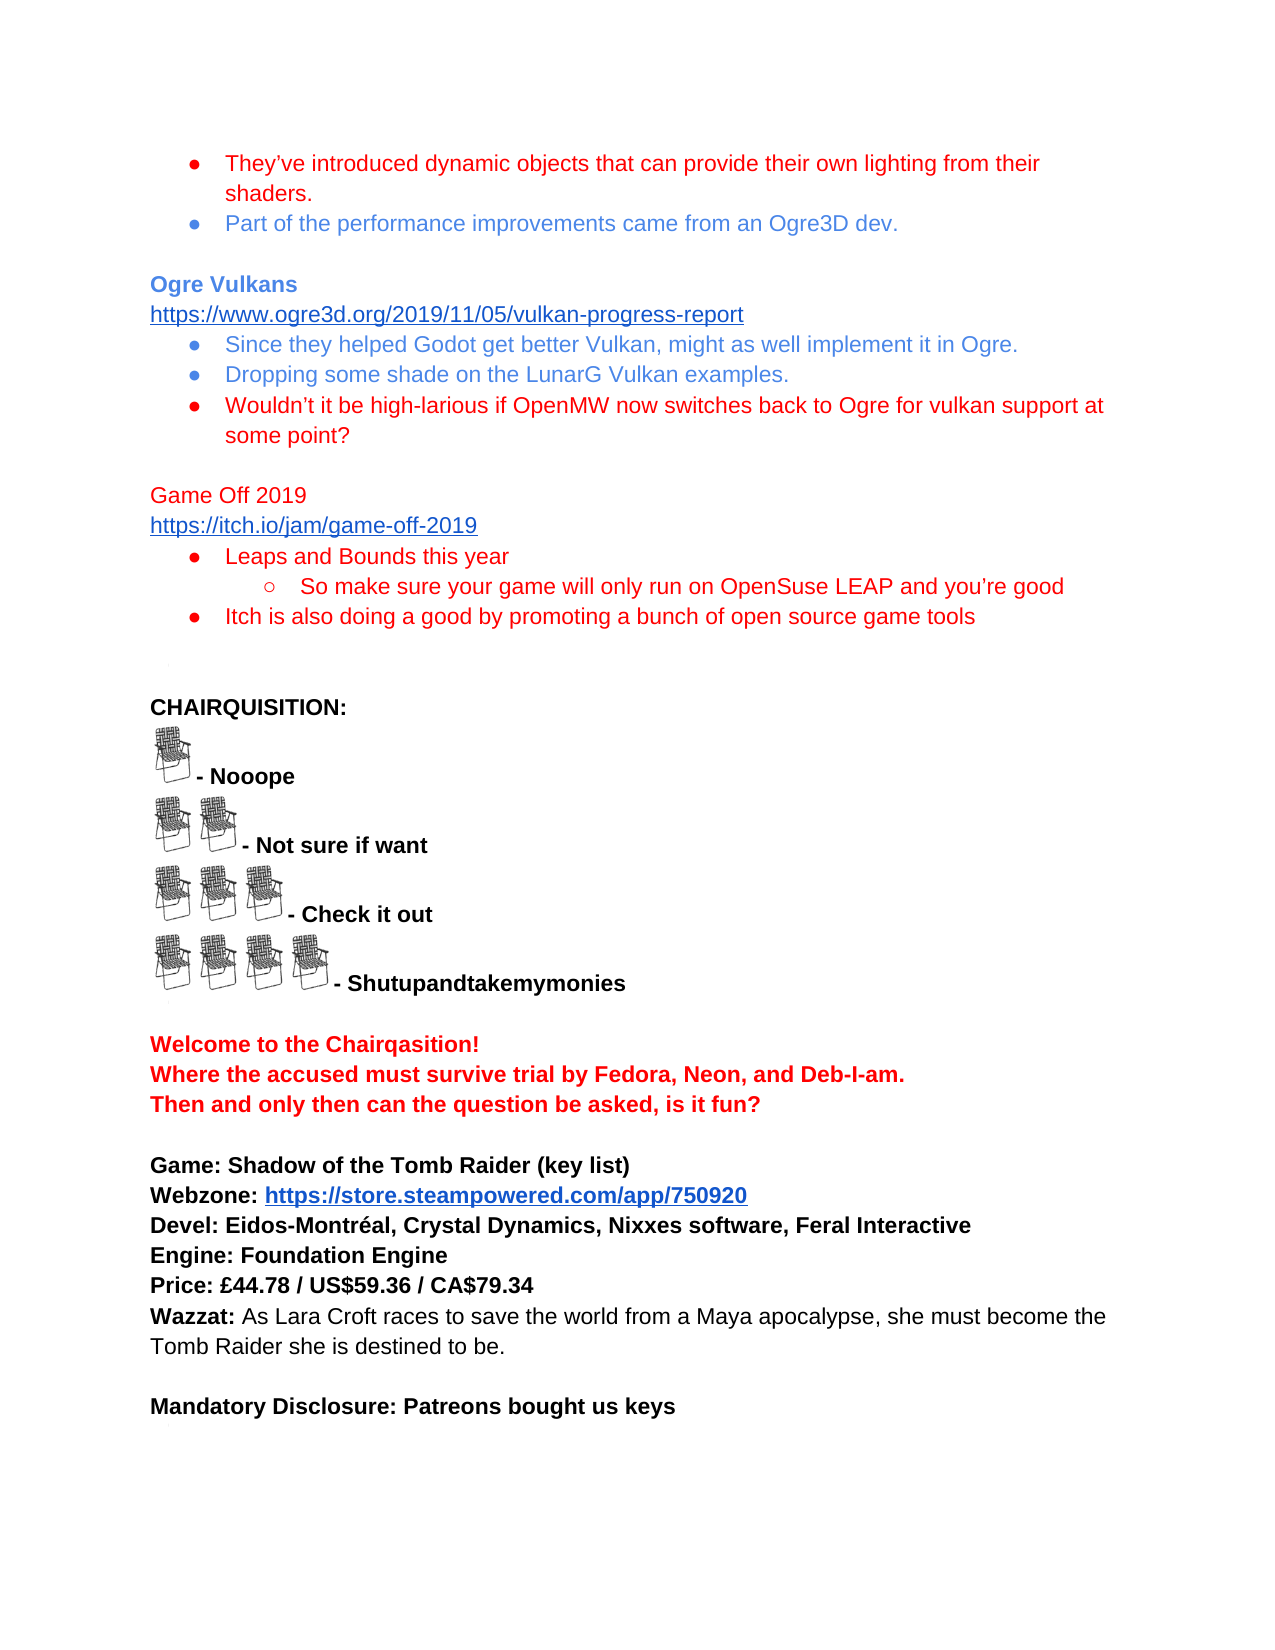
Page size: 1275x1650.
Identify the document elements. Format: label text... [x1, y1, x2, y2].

text Ogre Vulkans [150, 271, 1125, 297]
list Since they helped Godot get better Vulkan, might as well implement it in Ogre. [187, 331, 1125, 358]
text Where the accused must survive trial by Fedora, Neon, and Deb-I-am. [150, 1061, 1125, 1087]
text Devel: Eidos-Montréal, Crystal Dynamics, Nixxes software, Feral Interactive [150, 1212, 1125, 1238]
text Welcome to the Chairqasition! [150, 1031, 1125, 1057]
text - Shutupandtakemymonies [150, 931, 1125, 997]
text Wazzat: As Lara Croft races to save the world from a Maya apocalypse, she must become the Tomb Raider she is destined to be. [150, 1303, 1125, 1359]
text Mandatory Disclosure: Patreons bought us keys [150, 1393, 1125, 1420]
list Wouldn’t it be high-larious if OpenMW now switches back to Ogre for vulkan support at some point? [187, 392, 1125, 448]
text - Check it out [150, 862, 1125, 928]
list Part of the performance improvements came from an Ogre3D dev. [187, 210, 1125, 237]
picture [150, 862, 288, 923]
text Engine: Foundation Engine [150, 1242, 1125, 1269]
list Dropping some shade on the LunarG Vulkan examples. [187, 361, 1125, 388]
list Leaps and Bounds this year [187, 543, 1125, 569]
picture [150, 723, 196, 785]
text Game Off 2019 [150, 482, 1125, 509]
text - Not sure if want [150, 793, 1125, 858]
text https://itch.io/jam/game-off-2019 [150, 512, 1125, 539]
text Webzone: https://store.steampowered.com/app/750920 [150, 1182, 1125, 1208]
text https://www.ogre3d.org/2019/11/05/vulkan-progress-report [150, 301, 1125, 327]
list So make sure your game will only run on OpenSuse LEAP and you’re good [262, 573, 1125, 599]
text CHAIRQUISITION: - Nooope [150, 694, 1125, 789]
text Then and only then can the question be asked, is it fun? [150, 1091, 1125, 1118]
list Itch is also doing a good by promoting a bunch of open source game tools [187, 603, 1125, 629]
picture [150, 931, 334, 992]
picture [150, 793, 242, 854]
list They’ve introduced dynamic objects that can provide their own lighting from their shaders. [187, 150, 1125, 207]
text Game: Shadow of the Tomb Raider (key list) [150, 1152, 1125, 1178]
text Price: £44.78 / US$59.36 / CA$79.34 [150, 1272, 1125, 1299]
